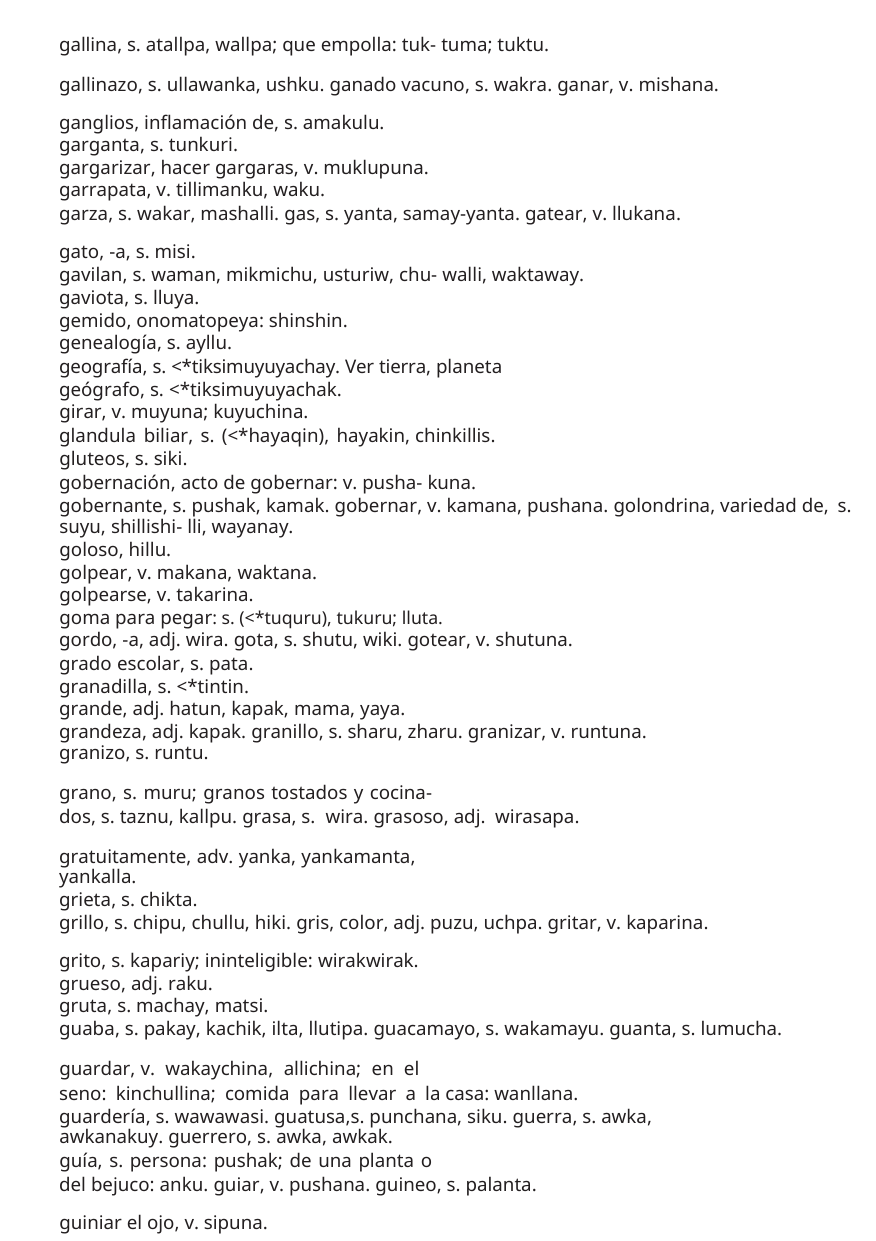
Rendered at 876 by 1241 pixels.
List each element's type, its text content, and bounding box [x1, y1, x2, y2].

text guiniar el ojo, v. sipuna. [59, 1212, 856, 1234]
text grande, adj. hatun, kapak, mama, yaya. [59, 698, 856, 720]
text guardería, s. wawawasi. guatusa,s. punchana, siku. guerra, s. awka, awkanakuy. guerrero, s. awka, awkak. [59, 1106, 725, 1149]
text grado escolar, s. pata. [59, 651, 856, 675]
text seno: kinchullina; comida para llevar a la casa: wanllana. [59, 1080, 841, 1105]
text genealogía, s. ayllu. [59, 332, 856, 354]
text girar, v. muyuna; kuyuchina. [59, 401, 856, 423]
text gallinazo, s. ullawanka, ushku. ganado vacuno, s. wakra. ganar, v. mishana. [59, 74, 761, 96]
text geografía, s. <*tiksimuyuyachay. Ver tierra, planeta [59, 354, 857, 378]
text gargarizar, hacer gargaras, v. muklupuna. [59, 156, 856, 179]
text golpearse, v. takarina. [59, 584, 856, 606]
text gato, -a, s. misi. [59, 241, 856, 262]
text gobernación, acto de gobernar: v. pusha- kuna. [59, 470, 856, 494]
text goma para pegar: s. (<*tuquru), tukuru; lluta. [59, 606, 856, 629]
text granadilla, s. <*tintin. [59, 675, 856, 698]
text grieta, s. chikta. [59, 888, 856, 911]
text grandeza, adj. kapak. granillo, s. sharu, zharu. granizar, v. runtuna. granizo, s. runtu. [59, 721, 691, 765]
text guía, s. persona: pushak; de una planta o [59, 1149, 856, 1172]
text ganglios, inflamación de, s. amakulu. [59, 112, 856, 134]
text grano, s. muru; granos tostados y cocina- [59, 781, 856, 804]
text garrapata, v. tillimanku, waku. [59, 179, 856, 201]
text guaba, s. pakay, kachik, ilta, llutipa. guacamayo, s. wakamayu. guanta, s. lumucha. [59, 1018, 787, 1040]
text gallina, s. atallpa, wallpa; que empolla: tuk- tuma; tuktu. [59, 32, 857, 56]
text garza, s. wakar, mashalli. gas, s. yanta, samay-yanta. gatear, v. llukana. [59, 203, 727, 224]
text gaviota, s. lluya. [59, 287, 856, 309]
text grillo, s. chipu, chullu, hiki. gris, color, adj. puzu, uchpa. gritar, v. kaparina. [59, 912, 717, 934]
text gobernante, s. pushak, kamak. gobernar, v. kamana, pushana. golondrina, variedad de, s. suyu, shillishi- lli, wayanay. [59, 494, 856, 539]
text goloso, hillu. [59, 539, 856, 561]
text gruta, s. machay, matsi. [59, 995, 856, 1017]
text gluteos, s. siki. [59, 448, 856, 470]
text gemido, onomatopeya: shinshin. [59, 309, 856, 332]
text garganta, s. tunkuri. [59, 134, 856, 156]
text geógrafo, s. <*tiksimuyuyachak. [59, 378, 856, 401]
text yankalla. [59, 868, 856, 888]
text grito, s. kapariy; ininteligible: wirakwirak. [59, 951, 856, 972]
text glandula biliar, s. (<*hayaqin), hayakin, chinkillis. [59, 423, 857, 448]
text dos, s. taznu, kallpu. grasa, s. wira. grasoso, adj. wirasapa. [59, 806, 689, 828]
text del bejuco: anku. guiar, v. pushana. guineo, s. palanta. [59, 1174, 657, 1196]
text gratuitamente, adv. yanka, yankamanta, [59, 845, 856, 868]
text golpear, v. makana, waktana. [59, 561, 856, 584]
text guardar, v. wakaychina, allichina; en el [59, 1057, 856, 1080]
text gavilan, s. waman, mikmichu, usturiw, chu- walli, waktaway. [59, 262, 856, 287]
text grueso, adj. raku. [59, 972, 856, 995]
text gordo, -a, adj. wira. gota, s. shutu, wiki. gotear, v. shutuna. [59, 629, 683, 651]
